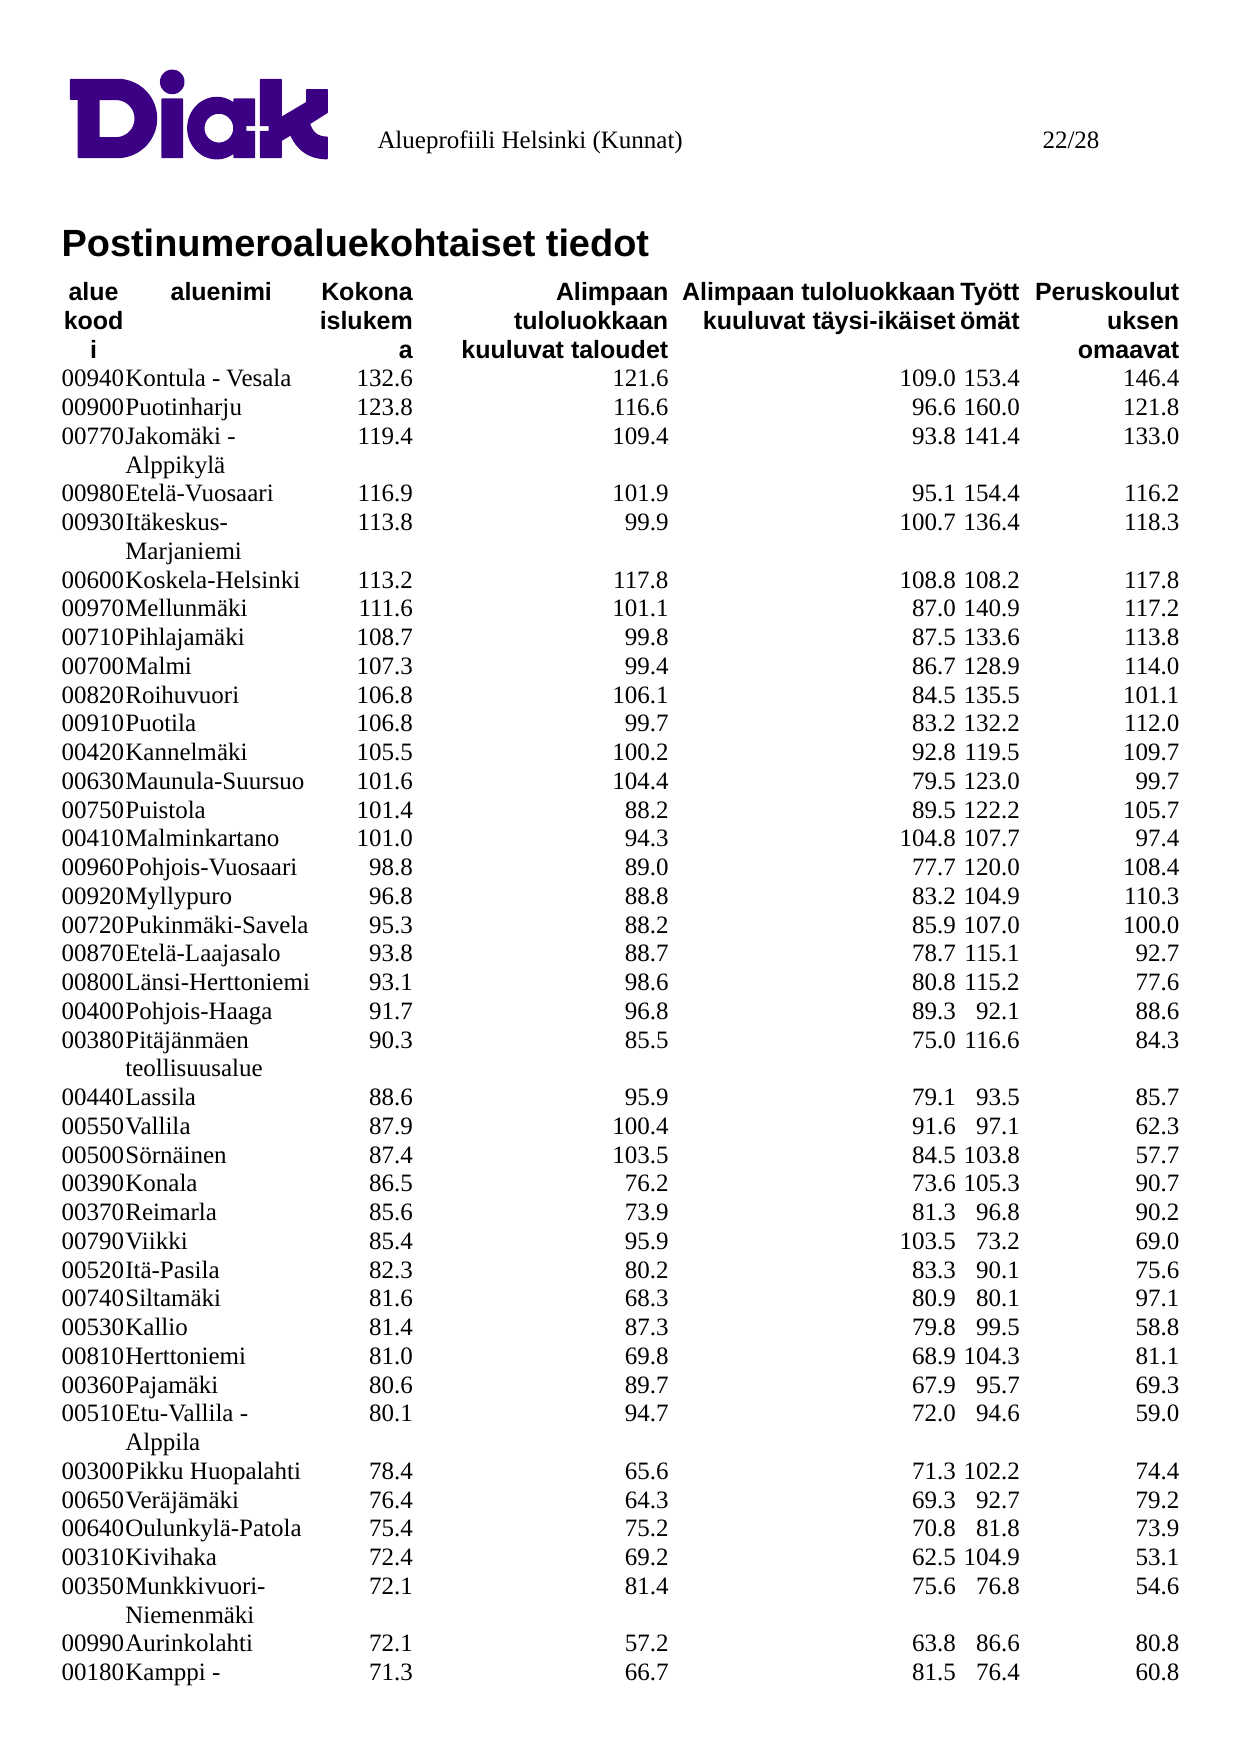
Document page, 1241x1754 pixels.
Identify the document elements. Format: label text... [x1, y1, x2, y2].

table_cell 98.6 [413, 967, 668, 996]
table_cell 81.0 [317, 1341, 413, 1370]
table_cell 100.4 [413, 1111, 668, 1140]
table_cell 100.7 [668, 507, 956, 565]
table_cell 80.1 [317, 1399, 413, 1456]
table_cell Pikku Huopalahti [125, 1456, 317, 1485]
table_cell 81.1 [1019, 1341, 1179, 1370]
table_cell Kannelmäki [125, 737, 317, 766]
table_cell Vallila [125, 1111, 317, 1140]
table_cell 97.1 [956, 1111, 1019, 1140]
table_cell 121.6 [413, 364, 668, 392]
table_cell 82.3 [317, 1255, 413, 1283]
table_header Alimpaan tuloluokkaan kuuluvat taloudet [413, 277, 668, 363]
table_cell 85.4 [317, 1226, 413, 1255]
table_cell 100.2 [413, 737, 668, 766]
table_cell 94.3 [413, 824, 668, 852]
table_cell 96.6 [668, 392, 956, 421]
table_cell 00180 [61, 1657, 125, 1686]
table_cell 87.4 [317, 1140, 413, 1168]
table_cell 75.4 [317, 1514, 413, 1542]
table_cell 00500 [61, 1140, 125, 1168]
table_cell Oulunkylä-Patola [125, 1514, 317, 1542]
table_cell 121.8 [1019, 392, 1179, 421]
table_cell 92.7 [956, 1485, 1019, 1513]
subtitle Postinumeroaluekohtaiset tiedot [61, 221, 1179, 265]
table_cell 75.2 [413, 1514, 668, 1542]
table_cell Herttoniemi [125, 1341, 317, 1370]
table_cell 105.5 [317, 737, 413, 766]
table_cell 119.4 [317, 421, 413, 478]
table_cell 69.2 [413, 1542, 668, 1571]
table_cell 00930 [61, 507, 125, 565]
table_cell 72.4 [317, 1542, 413, 1571]
table_cell 101.9 [413, 479, 668, 507]
table_cell 72.1 [317, 1571, 413, 1628]
table_cell 103.8 [956, 1140, 1019, 1168]
table_cell 75.0 [668, 1025, 956, 1082]
table_cell 133.6 [956, 622, 1019, 651]
table_cell Roihuvuori [125, 680, 317, 708]
table_cell Kivihaka [125, 1542, 317, 1571]
table_cell 66.7 [413, 1657, 668, 1686]
table_cell 81.4 [413, 1571, 668, 1628]
table_cell Mellunmäki [125, 594, 317, 622]
table_cell 80.8 [1019, 1629, 1179, 1657]
table_cell Puistola [125, 795, 317, 823]
table_cell 79.5 [668, 766, 956, 795]
table_cell 00820 [61, 680, 125, 708]
table_cell Sörnäinen [125, 1140, 317, 1168]
table_cell 140.9 [956, 594, 1019, 622]
table_cell 00360 [61, 1370, 125, 1398]
table_cell 89.0 [413, 852, 668, 881]
table_cell Kontula - Vesala [125, 364, 317, 392]
table_cell 73.6 [668, 1169, 956, 1197]
table_cell 141.4 [956, 421, 1019, 478]
table_cell Puotinharju [125, 392, 317, 421]
table_cell Kallio [125, 1312, 317, 1341]
table_cell 68.3 [413, 1284, 668, 1312]
table_cell 00810 [61, 1341, 125, 1370]
table_cell 75.6 [668, 1571, 956, 1628]
table_cell 97.4 [1019, 824, 1179, 852]
table_header Työttömät [956, 277, 1019, 363]
table_cell 00350 [61, 1571, 125, 1628]
table_cell 64.3 [413, 1485, 668, 1513]
table_cell 104.8 [668, 824, 956, 852]
table_cell 86.6 [956, 1629, 1019, 1657]
table_cell 72.1 [317, 1629, 413, 1657]
table_cell 94.7 [413, 1399, 668, 1456]
table_cell 93.5 [956, 1082, 1019, 1111]
table_cell 00790 [61, 1226, 125, 1255]
table_cell 88.6 [317, 1082, 413, 1111]
table_cell 133.0 [1019, 421, 1179, 478]
table_cell 88.6 [1019, 996, 1179, 1025]
table_cell 132.6 [317, 364, 413, 392]
table_cell 135.5 [956, 680, 1019, 708]
table_header Peruskoulutuksen omaavat [1019, 277, 1179, 363]
table_cell 00770 [61, 421, 125, 478]
table_cell 97.1 [1019, 1284, 1179, 1312]
table_cell Pohjois-Haaga [125, 996, 317, 1025]
table_cell 107.7 [956, 824, 1019, 852]
table_cell 89.3 [668, 996, 956, 1025]
table_cell 160.0 [956, 392, 1019, 421]
table_cell 117.8 [413, 565, 668, 593]
table_cell 00600 [61, 565, 125, 593]
table_cell 154.4 [956, 479, 1019, 507]
table_cell 95.3 [317, 910, 413, 938]
table_cell 85.9 [668, 910, 956, 938]
table_header aluekoodi [61, 277, 125, 363]
table_cell 75.6 [1019, 1255, 1179, 1283]
table_cell 73.2 [956, 1226, 1019, 1255]
table_cell 100.0 [1019, 910, 1179, 938]
table_cell 00510 [61, 1399, 125, 1456]
table_cell Itä-Pasila [125, 1255, 317, 1283]
table_cell 00640 [61, 1514, 125, 1542]
table_cell 71.3 [668, 1456, 956, 1485]
table_cell 88.7 [413, 939, 668, 967]
table_cell 00410 [61, 824, 125, 852]
table_cell 79.2 [1019, 1485, 1179, 1513]
table_cell 00420 [61, 737, 125, 766]
table_cell 00400 [61, 996, 125, 1025]
table_cell 84.5 [668, 680, 956, 708]
table_cell 106.1 [413, 680, 668, 708]
table_cell 71.3 [317, 1657, 413, 1686]
table_cell 88.2 [413, 795, 668, 823]
table_cell 69.8 [413, 1341, 668, 1370]
table_cell 90.3 [317, 1025, 413, 1082]
table_cell 84.5 [668, 1140, 956, 1168]
table_cell Lassila [125, 1082, 317, 1111]
table_cell 94.6 [956, 1399, 1019, 1456]
table_cell 99.9 [413, 507, 668, 565]
table_cell Konala [125, 1169, 317, 1197]
table_cell 00900 [61, 392, 125, 421]
table_cell Siltamäki [125, 1284, 317, 1312]
table_cell 85.6 [317, 1197, 413, 1226]
table_cell 76.4 [956, 1657, 1019, 1686]
table_cell 81.3 [668, 1197, 956, 1226]
table_cell 87.3 [413, 1312, 668, 1341]
table_cell Munkkivuori-Niemenmäki [125, 1571, 317, 1628]
table_cell 105.3 [956, 1169, 1019, 1197]
table_cell 101.4 [317, 795, 413, 823]
table_cell 95.1 [668, 479, 956, 507]
table_cell 00650 [61, 1485, 125, 1513]
table_cell 113.8 [1019, 622, 1179, 651]
table_cell 106.8 [317, 709, 413, 737]
table_cell 89.7 [413, 1370, 668, 1398]
table_cell 65.6 [413, 1456, 668, 1485]
table_cell 74.4 [1019, 1456, 1179, 1485]
table_cell 128.9 [956, 651, 1019, 680]
table_cell 108.8 [668, 565, 956, 593]
table_cell 99.5 [956, 1312, 1019, 1341]
table_cell 76.8 [956, 1571, 1019, 1628]
table_cell 101.1 [1019, 680, 1179, 708]
table_cell 108.7 [317, 622, 413, 651]
table_cell 102.2 [956, 1456, 1019, 1485]
table_cell 99.4 [413, 651, 668, 680]
table_cell 69.3 [668, 1485, 956, 1513]
table_cell 81.6 [317, 1284, 413, 1312]
table_cell 72.0 [668, 1399, 956, 1456]
table_cell 101.6 [317, 766, 413, 795]
table_cell Pitäjänmäen teollisuusalue [125, 1025, 317, 1082]
table_cell 99.7 [413, 709, 668, 737]
table_cell 92.8 [668, 737, 956, 766]
table_cell 98.8 [317, 852, 413, 881]
table_cell Etelä-Laajasalo [125, 939, 317, 967]
table_cell 104.9 [956, 1542, 1019, 1571]
table_cell 109.4 [413, 421, 668, 478]
table_cell 123.0 [956, 766, 1019, 795]
table_cell 110.3 [1019, 881, 1179, 910]
table_cell 120.0 [956, 852, 1019, 881]
table_cell 76.2 [413, 1169, 668, 1197]
table_cell Pihlajamäki [125, 622, 317, 651]
table_cell 91.7 [317, 996, 413, 1025]
table_cell 92.1 [956, 996, 1019, 1025]
table_cell 118.3 [1019, 507, 1179, 565]
table_cell 91.6 [668, 1111, 956, 1140]
table_header Kokonaislukema [317, 277, 413, 363]
table_cell 95.9 [413, 1226, 668, 1255]
table_cell Maunula-Suursuo [125, 766, 317, 795]
table_cell Reimarla [125, 1197, 317, 1226]
table_cell 59.0 [1019, 1399, 1179, 1456]
table_cell 00800 [61, 967, 125, 996]
table_cell 116.2 [1019, 479, 1179, 507]
table_cell 62.5 [668, 1542, 956, 1571]
table_cell Pohjois-Vuosaari [125, 852, 317, 881]
table_cell 103.5 [668, 1226, 956, 1255]
table_cell 96.8 [956, 1197, 1019, 1226]
table_cell 132.2 [956, 709, 1019, 737]
table_cell 116.6 [413, 392, 668, 421]
table_cell 116.6 [956, 1025, 1019, 1082]
table_cell 80.2 [413, 1255, 668, 1283]
table_cell 87.5 [668, 622, 956, 651]
table_cell Kamppi - Ruoholahti [125, 1657, 317, 1686]
table_cell 106.8 [317, 680, 413, 708]
table_cell Länsi-Herttoniemi [125, 967, 317, 996]
table_cell Puotila [125, 709, 317, 737]
table_cell 00990 [61, 1629, 125, 1657]
table_cell 115.1 [956, 939, 1019, 967]
table_cell 83.3 [668, 1255, 956, 1283]
table_cell 62.3 [1019, 1111, 1179, 1140]
table_cell Pajamäki [125, 1370, 317, 1398]
table_cell 90.2 [1019, 1197, 1179, 1226]
table_cell 88.8 [413, 881, 668, 910]
table_cell 122.2 [956, 795, 1019, 823]
table_cell Etu-Vallila - Alppila [125, 1399, 317, 1456]
table_cell 00550 [61, 1111, 125, 1140]
table_cell 00970 [61, 594, 125, 622]
table_cell 70.8 [668, 1514, 956, 1542]
table_cell 79.8 [668, 1312, 956, 1341]
table_cell 84.3 [1019, 1025, 1179, 1082]
table_cell 00310 [61, 1542, 125, 1571]
table_cell 93.8 [317, 939, 413, 967]
table_cell 73.9 [413, 1197, 668, 1226]
table_cell 107.3 [317, 651, 413, 680]
table_cell 108.2 [956, 565, 1019, 593]
table_cell 113.2 [317, 565, 413, 593]
table_cell 68.9 [668, 1341, 956, 1370]
table_cell 00870 [61, 939, 125, 967]
table_cell 78.7 [668, 939, 956, 967]
table_cell 103.5 [413, 1140, 668, 1168]
table_cell 90.1 [956, 1255, 1019, 1283]
table_cell 00750 [61, 795, 125, 823]
table_cell 89.5 [668, 795, 956, 823]
table_cell Viikki [125, 1226, 317, 1255]
table_cell 109.0 [668, 364, 956, 392]
table_cell Koskela-Helsinki [125, 565, 317, 593]
table_cell 117.2 [1019, 594, 1179, 622]
table_cell 60.8 [1019, 1657, 1179, 1686]
table_cell 87.9 [317, 1111, 413, 1140]
table_cell 153.4 [956, 364, 1019, 392]
table_cell 67.9 [668, 1370, 956, 1398]
table_cell 114.0 [1019, 651, 1179, 680]
table_cell 101.1 [413, 594, 668, 622]
table_cell 00910 [61, 709, 125, 737]
table_cell 104.4 [413, 766, 668, 795]
table_cell 80.1 [956, 1284, 1019, 1312]
table_cell 79.1 [668, 1082, 956, 1111]
table_cell 00940 [61, 364, 125, 392]
table_cell Itäkeskus-Marjaniemi [125, 507, 317, 565]
table_cell 58.8 [1019, 1312, 1179, 1341]
table_header Alimpaan tuloluokkaan kuuluvat täysi-ikäiset [668, 277, 956, 363]
table_cell 146.4 [1019, 364, 1179, 392]
table_cell 00920 [61, 881, 125, 910]
table_cell 00390 [61, 1169, 125, 1197]
table_header aluenimi [125, 277, 317, 363]
table_cell 99.7 [1019, 766, 1179, 795]
table_cell 69.3 [1019, 1370, 1179, 1398]
table_cell 00440 [61, 1082, 125, 1111]
table_cell 81.4 [317, 1312, 413, 1341]
table_cell 93.1 [317, 967, 413, 996]
table_cell 00960 [61, 852, 125, 881]
table_cell 104.9 [956, 881, 1019, 910]
table_cell 96.8 [413, 996, 668, 1025]
table_cell 96.8 [317, 881, 413, 910]
table_cell 83.2 [668, 709, 956, 737]
table_cell Jakomäki - Alppikylä [125, 421, 317, 478]
table_cell 00520 [61, 1255, 125, 1283]
table_cell 00530 [61, 1312, 125, 1341]
table_cell 80.9 [668, 1284, 956, 1312]
table_cell 88.2 [413, 910, 668, 938]
table_cell 77.7 [668, 852, 956, 881]
table_cell 111.6 [317, 594, 413, 622]
table_cell 76.4 [317, 1485, 413, 1513]
table_cell Malminkartano [125, 824, 317, 852]
table_cell 77.6 [1019, 967, 1179, 996]
table_cell 00300 [61, 1456, 125, 1485]
table_cell 95.7 [956, 1370, 1019, 1398]
table_cell 63.8 [668, 1629, 956, 1657]
table_cell 117.8 [1019, 565, 1179, 593]
table_cell 80.8 [668, 967, 956, 996]
table_cell 00700 [61, 651, 125, 680]
table_cell 81.8 [956, 1514, 1019, 1542]
table_cell 57.2 [413, 1629, 668, 1657]
table_cell 54.6 [1019, 1571, 1179, 1628]
table_cell 93.8 [668, 421, 956, 478]
table_cell 109.7 [1019, 737, 1179, 766]
table_cell Veräjämäki [125, 1485, 317, 1513]
table_cell 78.4 [317, 1456, 413, 1485]
table_cell 115.2 [956, 967, 1019, 996]
table_cell 116.9 [317, 479, 413, 507]
table_cell 00380 [61, 1025, 125, 1082]
table_cell 00710 [61, 622, 125, 651]
table_cell 85.5 [413, 1025, 668, 1082]
table_cell 57.7 [1019, 1140, 1179, 1168]
table_cell 87.0 [668, 594, 956, 622]
table_cell Pukinmäki-Savela [125, 910, 317, 938]
table_cell 112.0 [1019, 709, 1179, 737]
table_cell 86.7 [668, 651, 956, 680]
table_cell Aurinkolahti [125, 1629, 317, 1657]
table_cell 00370 [61, 1197, 125, 1226]
table_cell 95.9 [413, 1082, 668, 1111]
table_cell 136.4 [956, 507, 1019, 565]
table_cell Etelä-Vuosaari [125, 479, 317, 507]
table_cell 90.7 [1019, 1169, 1179, 1197]
table_cell 69.0 [1019, 1226, 1179, 1255]
table_cell Malmi [125, 651, 317, 680]
table_cell 80.6 [317, 1370, 413, 1398]
table_cell 00980 [61, 479, 125, 507]
table_cell 00740 [61, 1284, 125, 1312]
table_cell 101.0 [317, 824, 413, 852]
table_cell 83.2 [668, 881, 956, 910]
table_cell 119.5 [956, 737, 1019, 766]
table_cell 85.7 [1019, 1082, 1179, 1111]
table_cell 107.0 [956, 910, 1019, 938]
table_cell 00720 [61, 910, 125, 938]
table_cell 105.7 [1019, 795, 1179, 823]
table_cell 108.4 [1019, 852, 1179, 881]
table_cell 73.9 [1019, 1514, 1179, 1542]
table_cell 113.8 [317, 507, 413, 565]
table_cell 53.1 [1019, 1542, 1179, 1571]
table_cell 00630 [61, 766, 125, 795]
table_cell 92.7 [1019, 939, 1179, 967]
table_cell 123.8 [317, 392, 413, 421]
table_cell 81.5 [668, 1657, 956, 1686]
table_cell 104.3 [956, 1341, 1019, 1370]
table_cell 99.8 [413, 622, 668, 651]
table_cell Myllypuro [125, 881, 317, 910]
table_cell 86.5 [317, 1169, 413, 1197]
